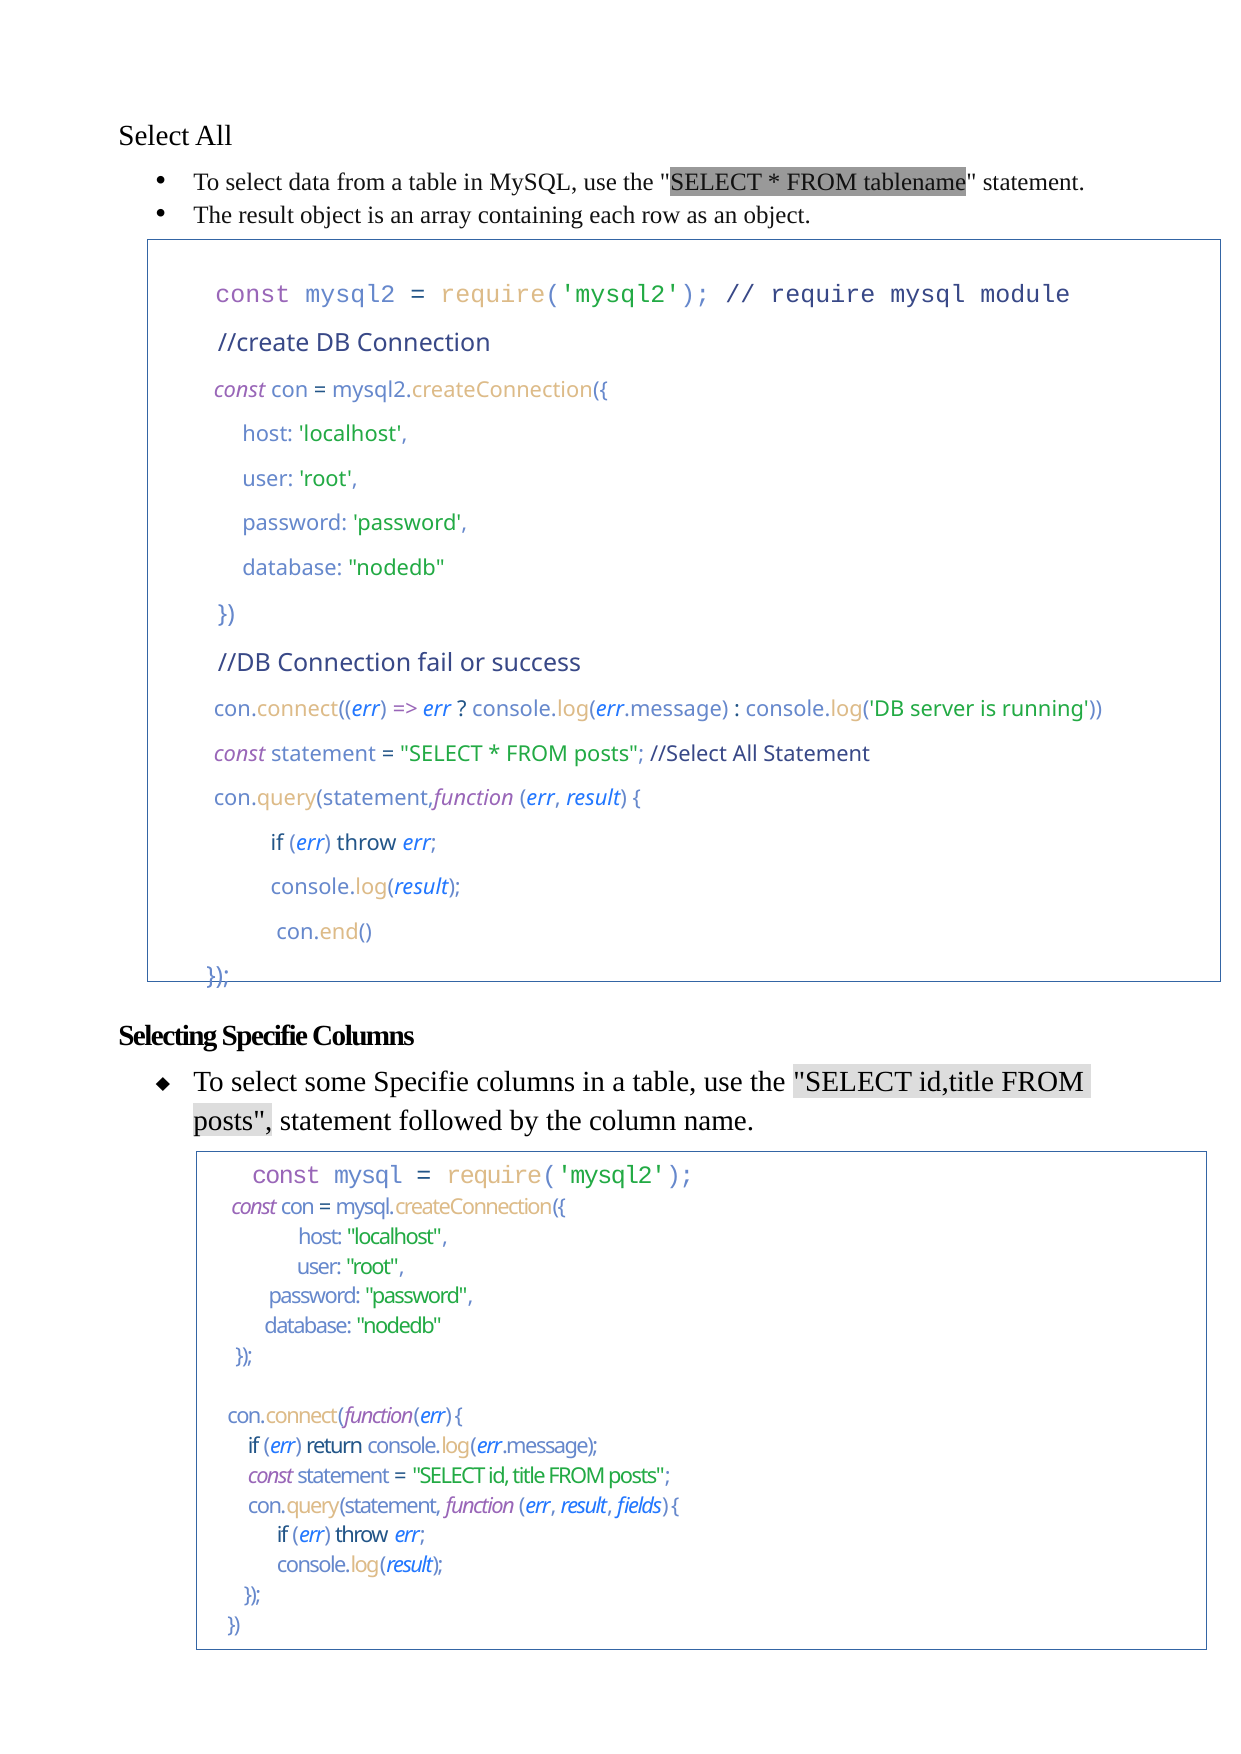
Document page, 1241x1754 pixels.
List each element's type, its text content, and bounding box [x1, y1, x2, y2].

subtitle Select All [118, 118, 1123, 152]
subtitle The result object is an array containing each row as an object. [156, 200, 1123, 229]
subtitle Selecting Specifie Columns [118, 987, 1123, 1052]
subtitle To select data from a table in MySQL, use the "SELECT * FROM tablename" statement. [156, 167, 1123, 197]
list To select some Specifie columns in a table, use the "SELECT id,title FROM posts", statement followed by the column name. [156, 1064, 1123, 1136]
